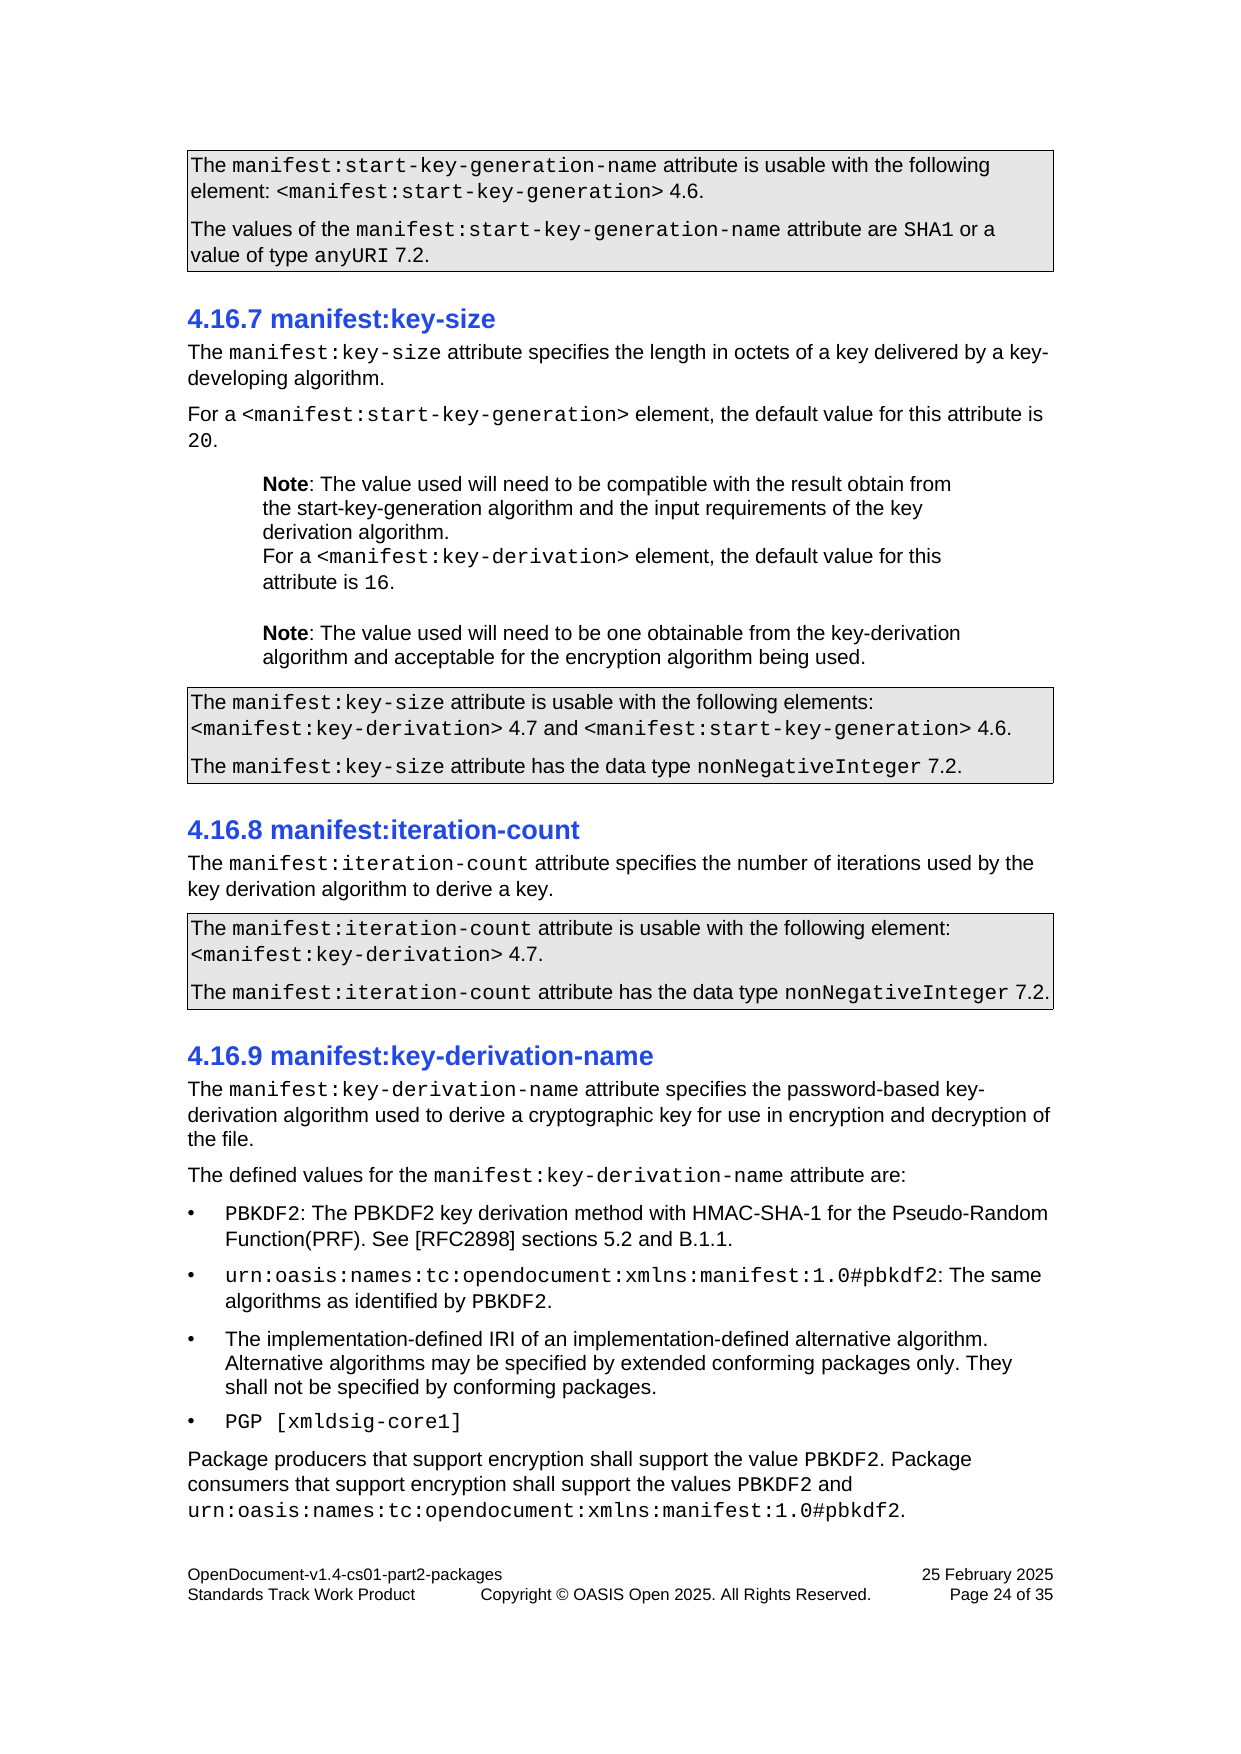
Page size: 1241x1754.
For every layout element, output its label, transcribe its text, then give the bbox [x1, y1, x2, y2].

list The manifest:iteration-count attribute is usable with the following element: <manifest:key-derivation> 4.7. [188, 914, 1053, 968]
list The implementation-defined IRI of an implementation-defined alternative algorithm. Alternative algorithms may be specified by extended conforming packages only. They shall not be specified by conforming packages. [187, 1327, 1053, 1399]
list The values of the manifest:start-key-generation-name attribute are SHA1 or a value of type anyURI 7.2. [188, 214, 1053, 271]
subtitle manifest:iteration-count [187, 814, 1053, 845]
list The manifest:iteration-count attribute has the data type nonNegativeInteger 7.2. [188, 977, 1053, 1009]
text Note: The value used will need to be one obtainable from the key-derivation algorithm and acceptable for the encryption algorithm being used. [262, 621, 978, 668]
text The manifest:key-derivation-name attribute specifies the password-based key-derivation algorithm used to derive a cryptographic key for use in encryption and decryption of the file. [187, 1077, 1053, 1151]
text Note: The value used will need to be compatible with the result obtain from the start-key-generation algorithm and the input requirements of the key derivation algorithm. For a <manifest:key-derivation> element, the default value for this attribute is 16. [262, 472, 978, 596]
text For a <manifest:start-key-generation> element, the default value for this attribute is 20. [187, 402, 1053, 453]
text The manifest:key-size attribute specifies the length in octets of a key delivered by a key-developing algorithm. [187, 340, 1053, 390]
text Package producers that support encryption shall support the value PBKDF2. Package consumers that support encryption shall support the values PBKDF2 and urn:oasis:names:tc:opendocument:xmlns:manifest:1.0#pbkdf2. [187, 1446, 1053, 1524]
list The manifest:key-size attribute is usable with the following elements: <manifest:key-derivation> 4.7 and <manifest:start-key-generation> 4.6. [188, 688, 1053, 742]
subtitle manifest:key-derivation-name [187, 1040, 1053, 1071]
list PGP [xmldsig-core1] [187, 1411, 1053, 1434]
list PBKDF2: The PBKDF2 key derivation method with HMAC-SHA-1 for the Pseudo-Random Function(PRF). See [RFC2898] sections 5.2 and B.1.1. [187, 1201, 1053, 1251]
list The manifest:key-size attribute has the data type nonNegativeInteger 7.2. [188, 751, 1053, 783]
text The manifest:iteration-count attribute specifies the number of iterations used by the key derivation algorithm to derive a key. [187, 851, 1053, 901]
list The manifest:start-key-generation-name attribute is usable with the following element: <manifest:start-key-generation> 4.6. [188, 151, 1053, 205]
list urn:oasis:names:tc:opendocument:xmlns:manifest:1.0#pbkdf2: The same algorithms as identified by PBKDF2. [187, 1263, 1053, 1314]
text The defined values for the manifest:key-derivation-name attribute are: [187, 1163, 1053, 1189]
subtitle manifest:key-size [187, 303, 1053, 334]
